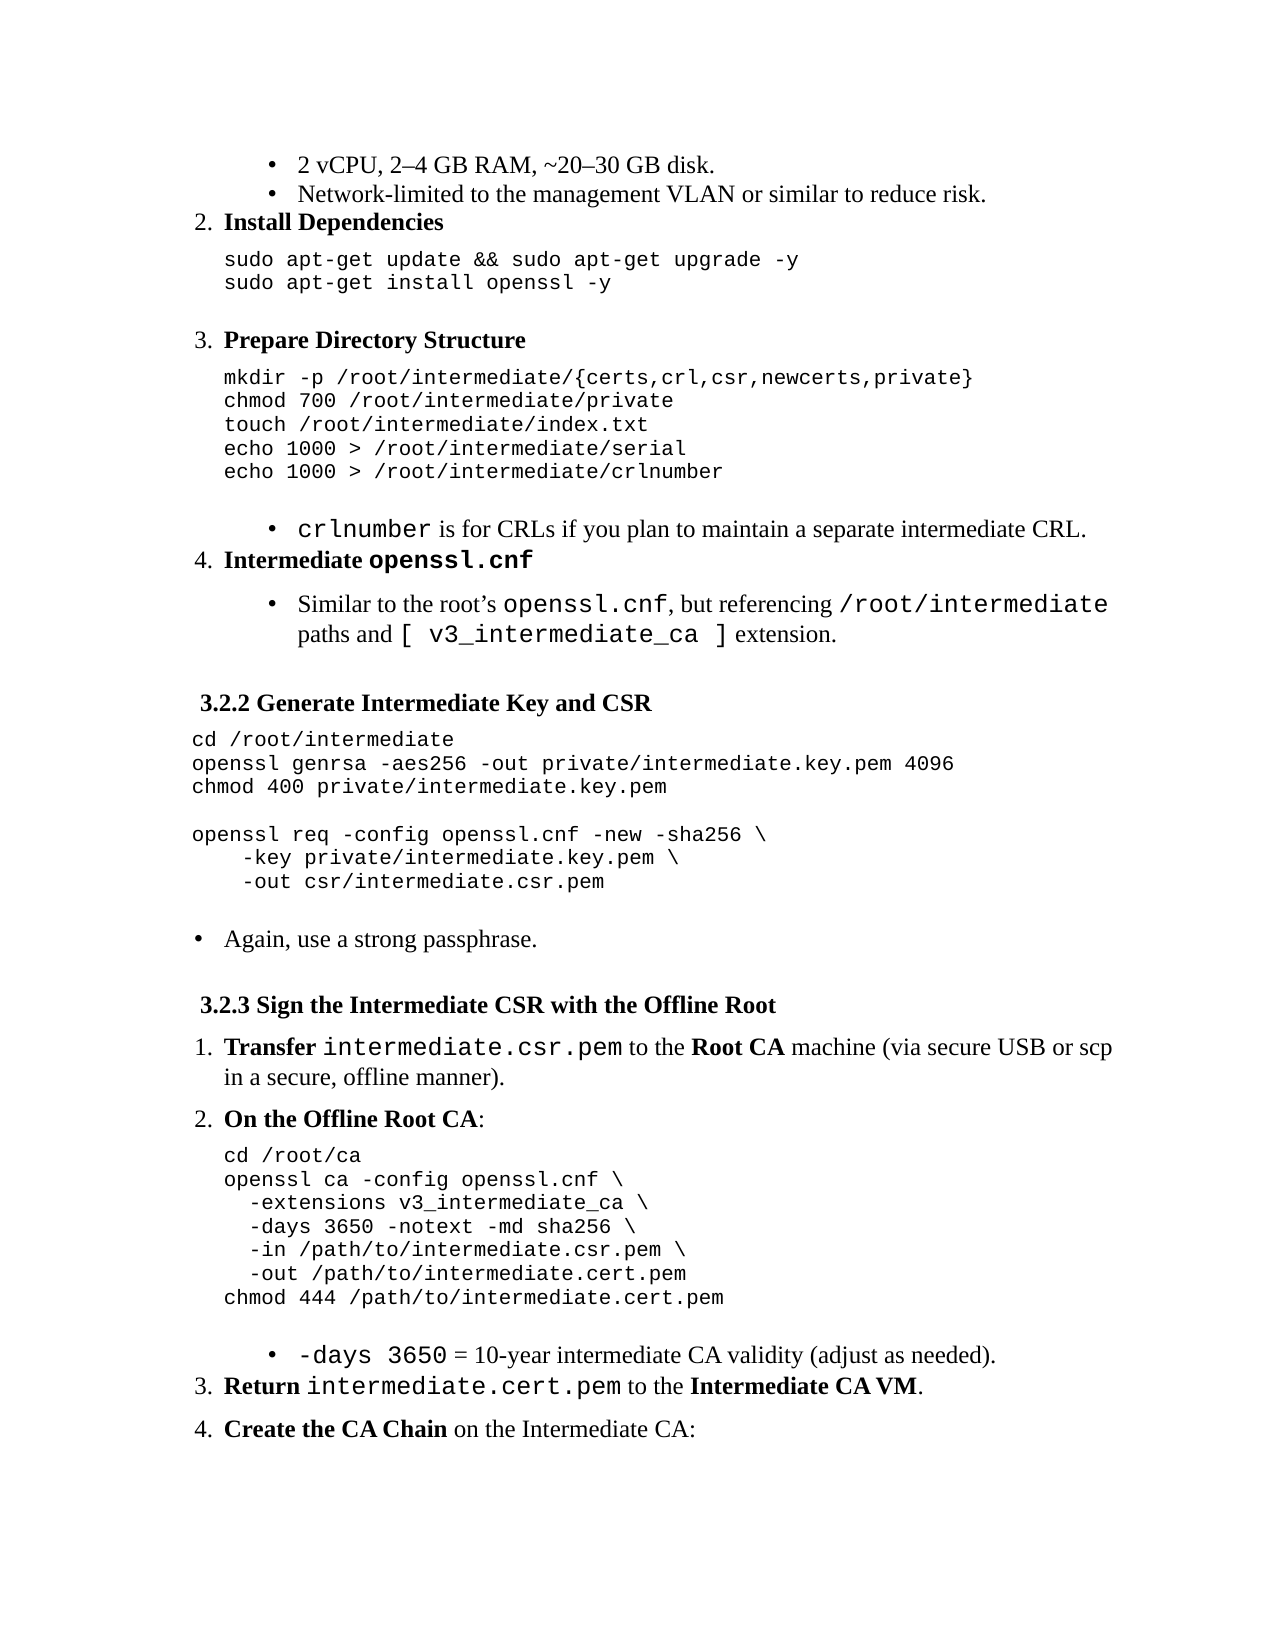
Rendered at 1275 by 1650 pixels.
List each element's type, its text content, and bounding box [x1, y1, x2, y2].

list 2 vCPU, 2–4 GB RAM, ~20–30 GB disk. [268, 150, 1125, 179]
list On the Offline Root CA: [194, 1104, 1125, 1132]
list Prepare Directory Structure [194, 326, 1125, 354]
list chmod 444 /path/to/intermediate.cert.pem [194, 1287, 1125, 1310]
list Similar to the root’s openssl.cnf, but referencing /root/intermediate paths and [ v3_intermediate_ca ] extension. [268, 589, 1125, 650]
subtitle 3.2.2 Generate Intermediate Key and CSR [150, 688, 1125, 717]
text openssl req -config openssl.cnf -new -sha256 \ [150, 824, 1125, 847]
list Network-limited to the management VLAN or similar to reduce risk. [268, 179, 1125, 207]
text chmod 400 private/intermediate.key.pem [150, 776, 1125, 800]
list cd /root/ca [194, 1145, 1125, 1168]
list mkdir -p /root/intermediate/{certs,crl,csr,newcerts,private} [194, 367, 1125, 390]
list sudo apt-get update && sudo apt-get upgrade -y [194, 249, 1125, 272]
subtitle 3.2.3 Sign the Intermediate CSR with the Offline Root [150, 990, 1125, 1019]
list Transfer intermediate.csr.pem to the Root CA machine (via secure USB or scp in a secure, offline manner). [194, 1032, 1125, 1091]
list -out /path/to/intermediate.cert.pem [194, 1263, 1125, 1287]
list Create the CA Chain on the Intermediate CA: [194, 1414, 1125, 1443]
list sudo apt-get install openssl -y [194, 272, 1125, 296]
list -days 3650 = 10-year intermediate CA validity (adjust as needed). [268, 1340, 1125, 1371]
text cd /root/intermediate [150, 729, 1125, 753]
text -key private/intermediate.key.pem \ [150, 847, 1125, 871]
list Return intermediate.cert.pem to the Intermediate CA VM. [194, 1371, 1125, 1402]
list Install Dependencies [194, 207, 1125, 236]
list echo 1000 > /root/intermediate/serial [194, 438, 1125, 461]
list touch /root/intermediate/index.txt [194, 414, 1125, 438]
list Again, use a strong passphrase. [194, 924, 1125, 953]
text openssl genrsa -aes256 -out private/intermediate.key.pem 4096 [150, 753, 1125, 776]
text -out csr/intermediate.csr.pem [150, 871, 1125, 894]
list openssl ca -config openssl.cnf \ [194, 1168, 1125, 1192]
list -days 3650 -notext -md sha256 \ [194, 1216, 1125, 1239]
list -in /path/to/intermediate.csr.pem \ [194, 1239, 1125, 1263]
list chmod 700 /root/intermediate/private [194, 390, 1125, 414]
list crlnumber is for CRLs if you plan to maintain a separate intermediate CRL. [268, 514, 1125, 545]
list echo 1000 > /root/intermediate/crlnumber [194, 461, 1125, 485]
list -extensions v3_intermediate_ca \ [194, 1192, 1125, 1216]
list Intermediate openssl.cnf [194, 545, 1125, 576]
